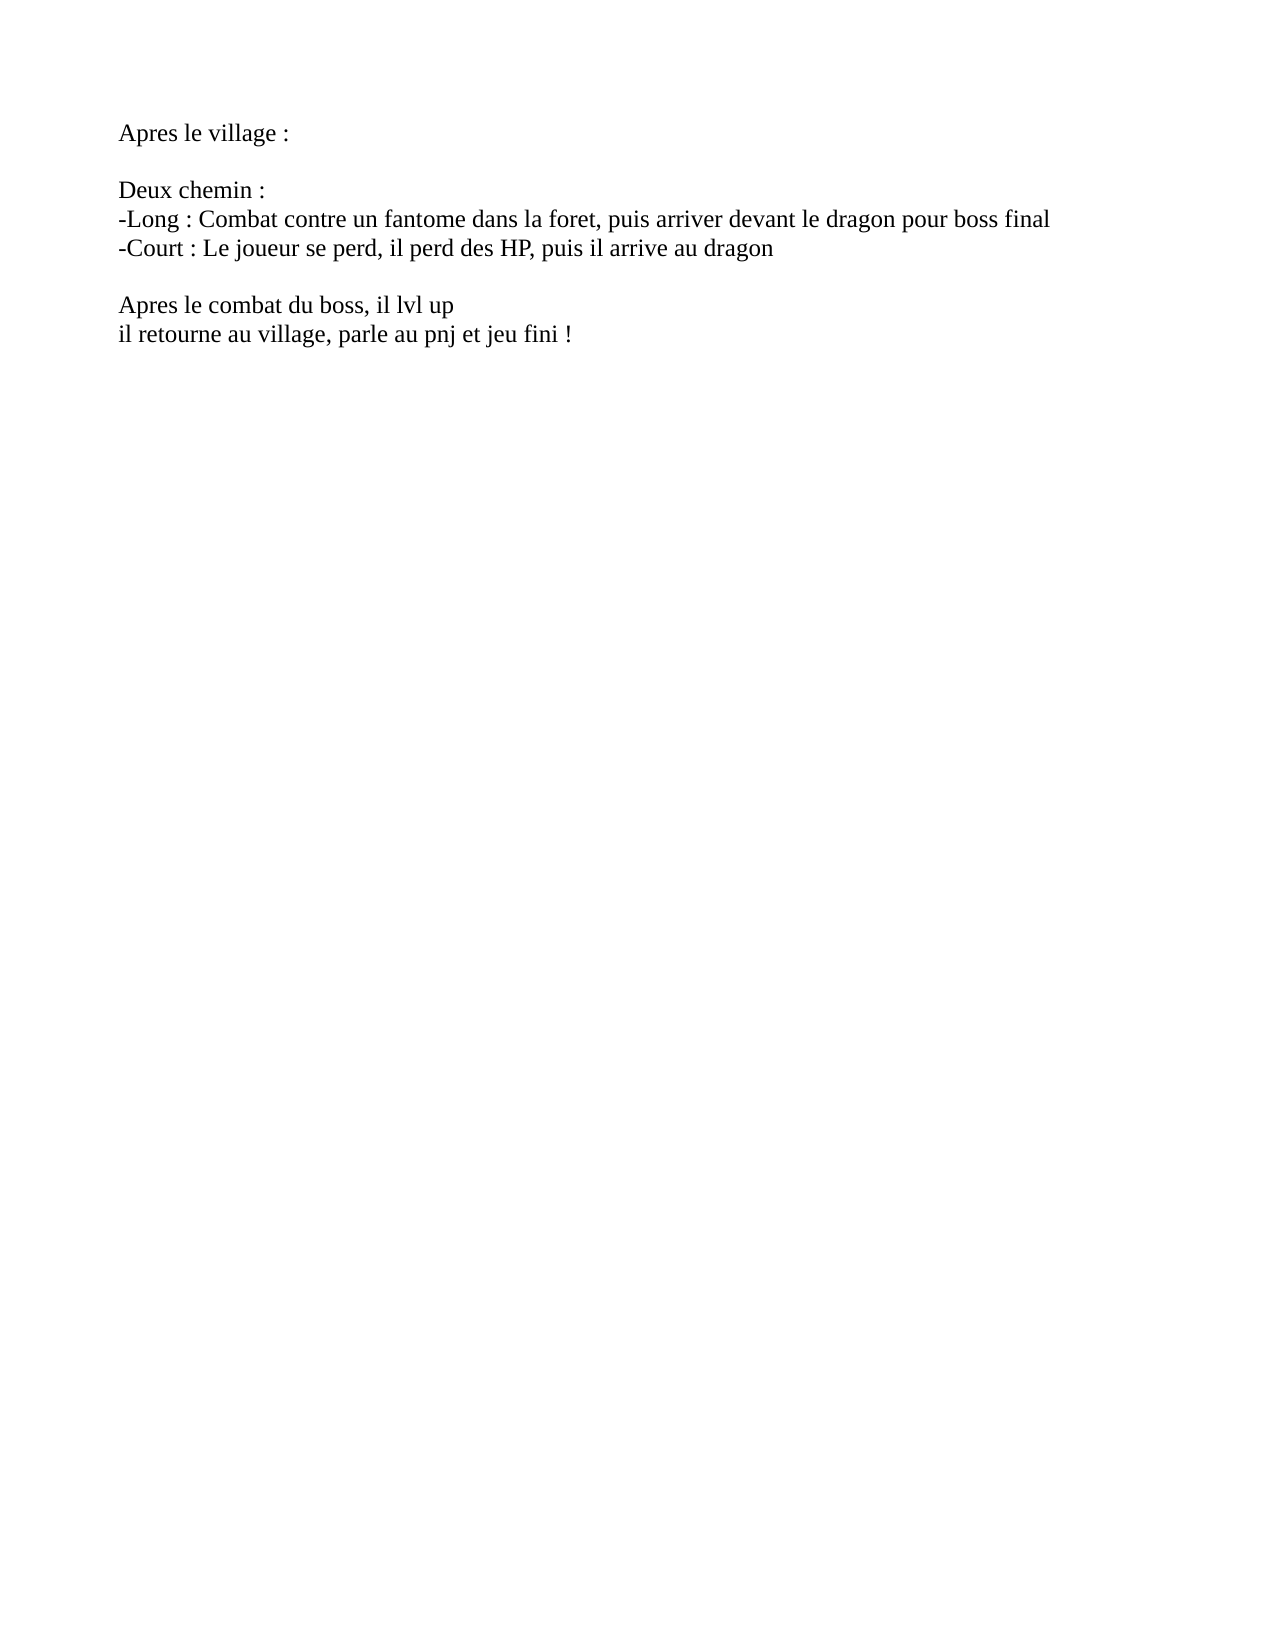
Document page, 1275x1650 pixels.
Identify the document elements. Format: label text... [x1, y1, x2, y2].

text il retourne au village, parle au pnj et jeu fini ! [118, 319, 1157, 348]
text -Court : Le joueur se perd, il perd des HP, puis il arrive au dragon [118, 233, 1157, 262]
text -Long : Combat contre un fantome dans la foret, puis arriver devant le dragon pour boss final [118, 204, 1157, 233]
text Deux chemin : [118, 176, 1157, 204]
text Apres le village : [118, 118, 1157, 147]
text Apres le combat du boss, il lvl up [118, 291, 1157, 319]
